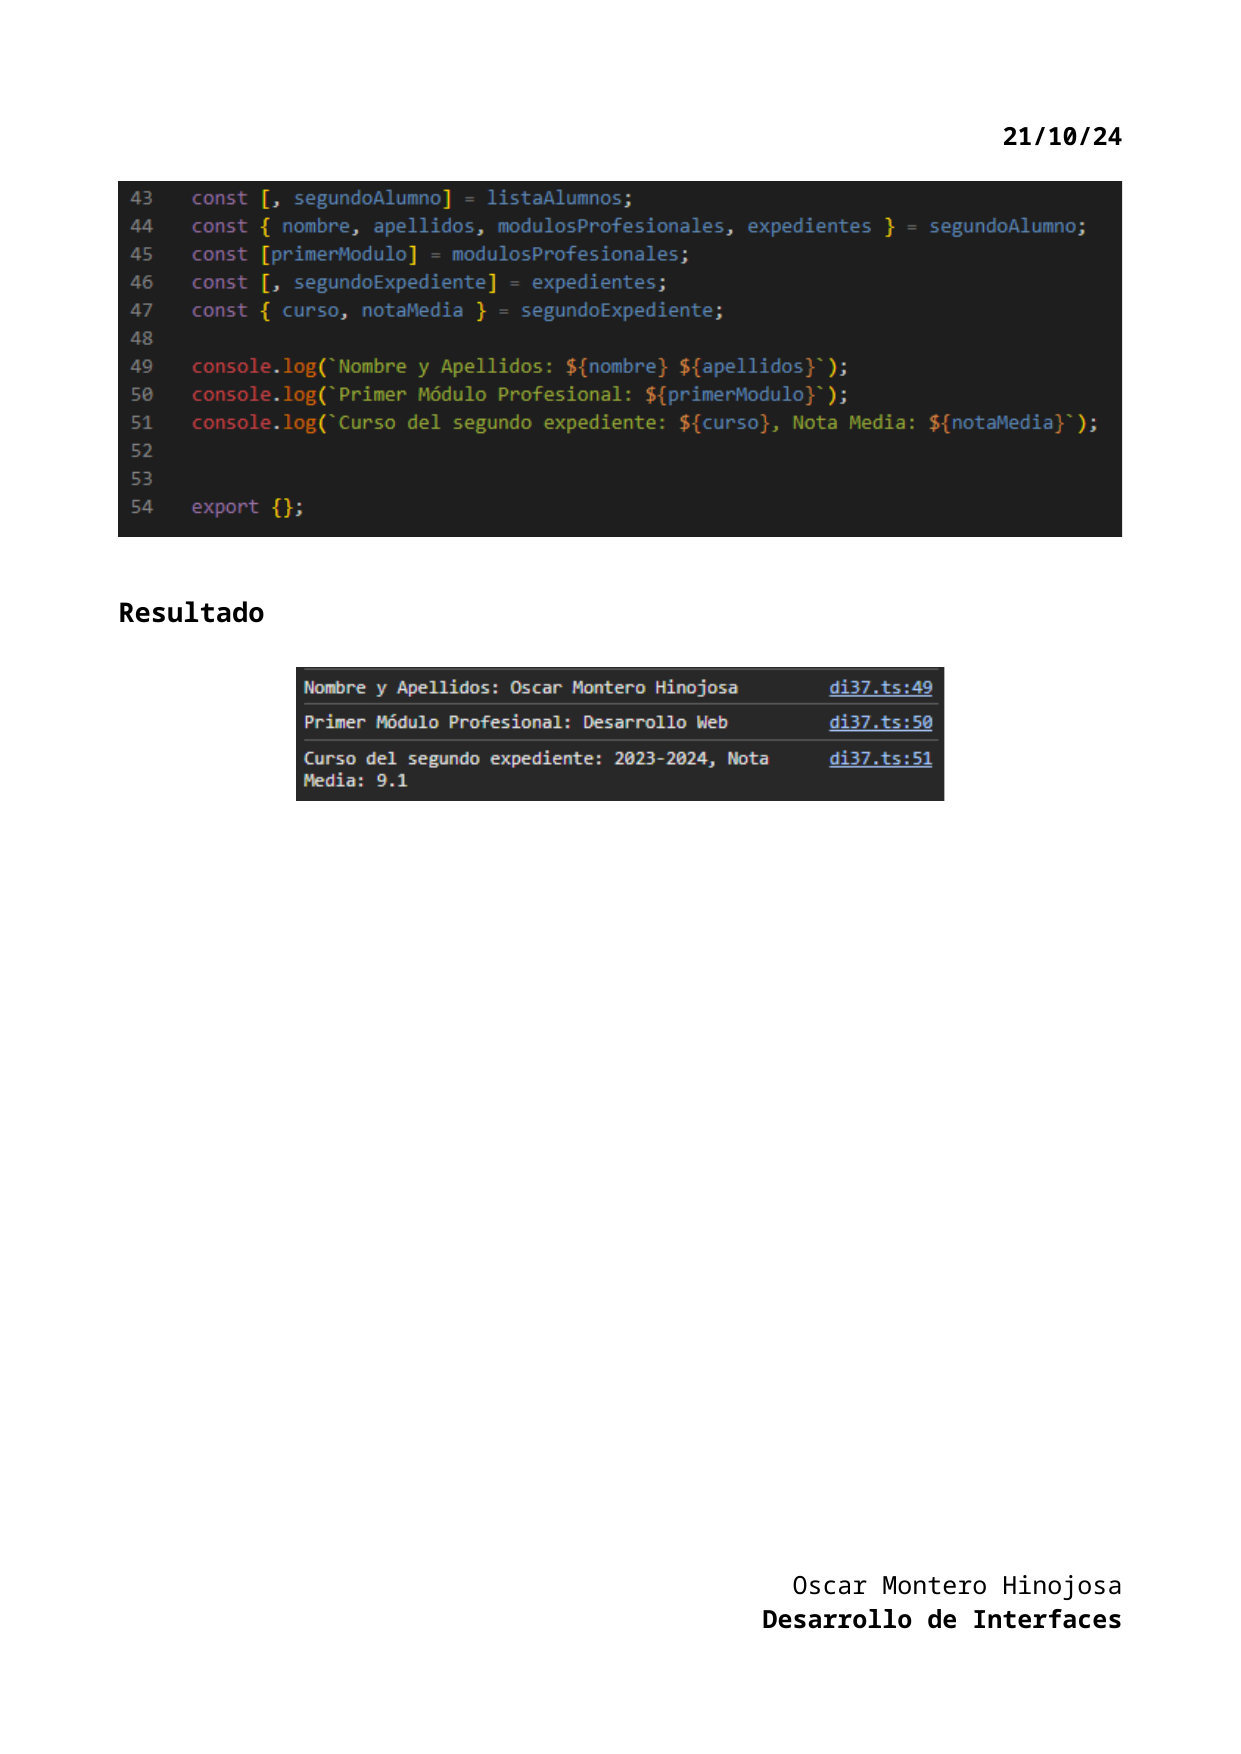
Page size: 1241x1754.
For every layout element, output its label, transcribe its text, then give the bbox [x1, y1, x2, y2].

picture [296, 667, 945, 801]
picture [118, 181, 1123, 537]
text Resultado [118, 594, 1122, 631]
